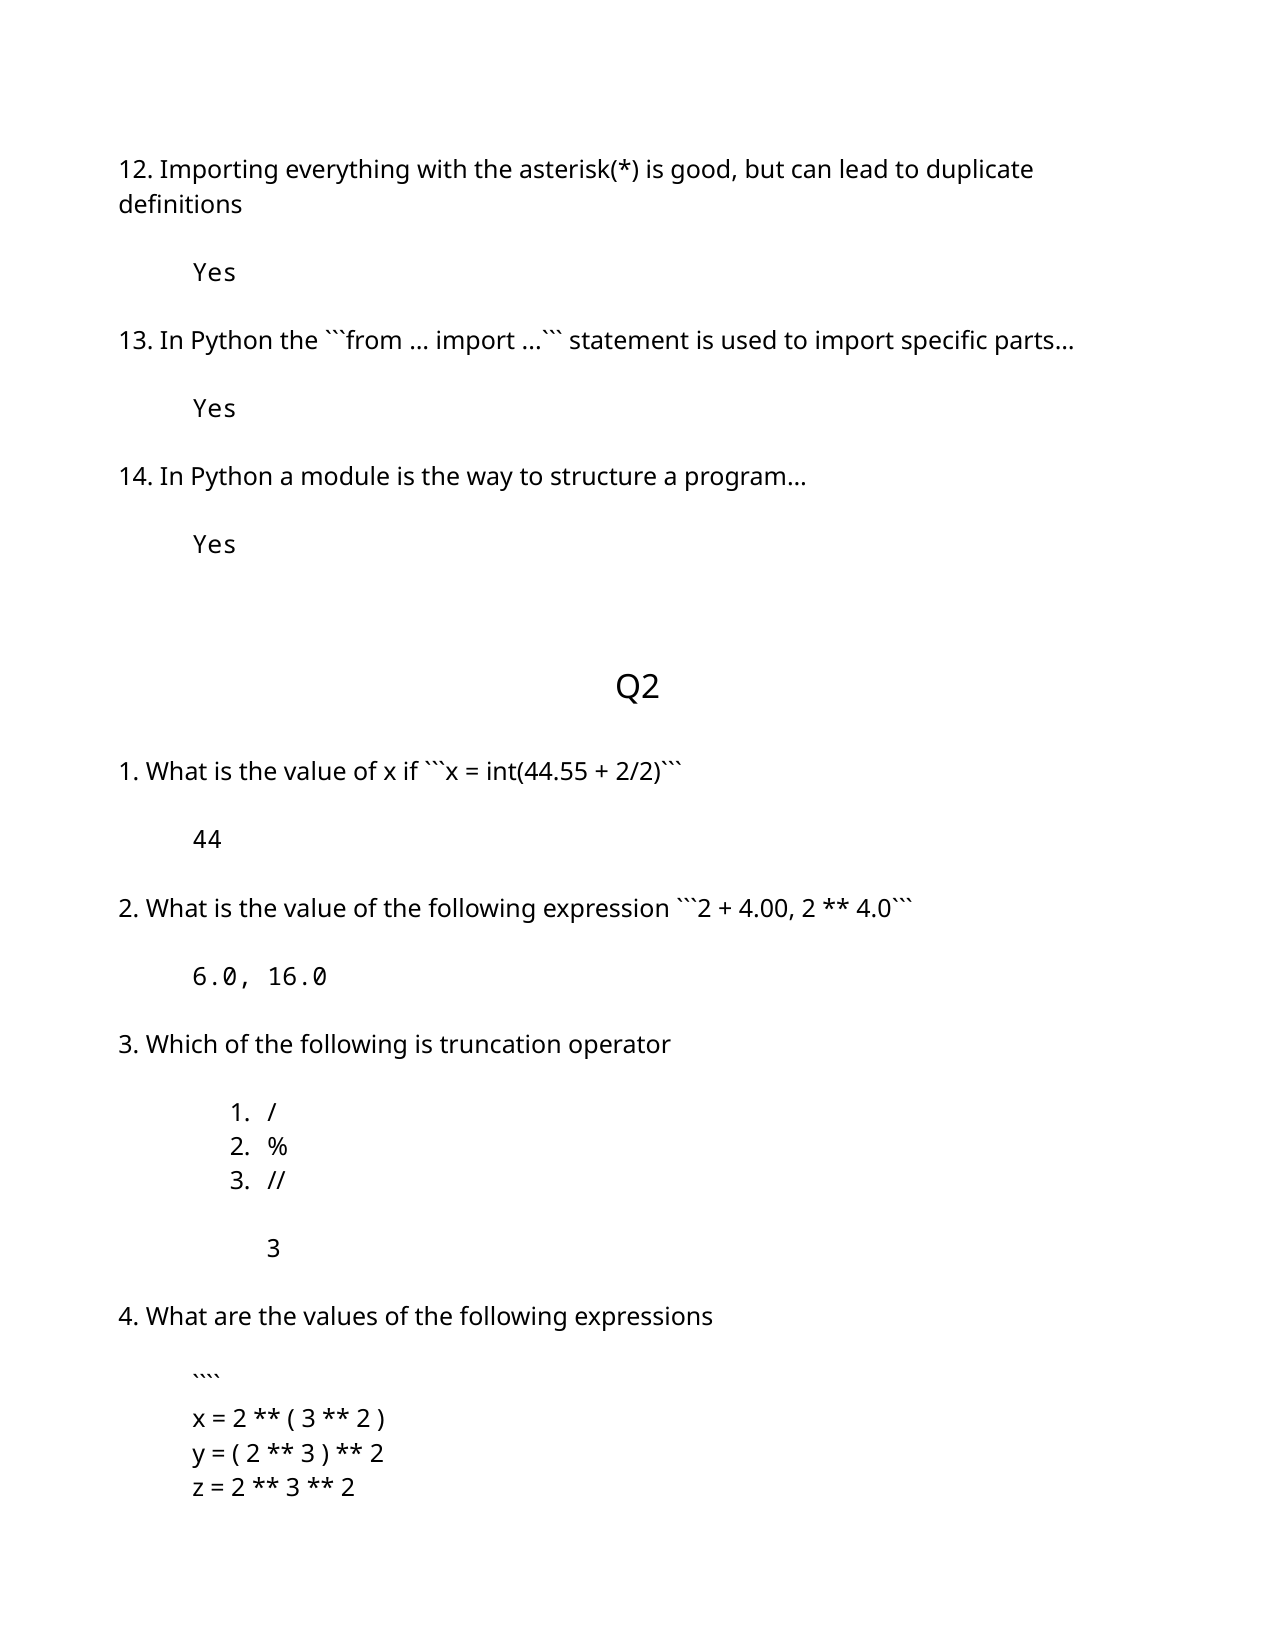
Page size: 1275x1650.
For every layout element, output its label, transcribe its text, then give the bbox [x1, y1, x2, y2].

text ```` [118, 1367, 1157, 1401]
text Q2 [118, 663, 1157, 708]
list % [229, 1129, 1157, 1163]
text z = 2 ** 3 ** 2 [118, 1469, 1157, 1503]
text 44 [118, 822, 1157, 856]
text 6.0, 16.0 [118, 958, 1157, 992]
text 13. In Python the ```from … import ...``` statement is used to import specific parts… [118, 322, 1157, 357]
text y = ( 2 ** 3 ) ** 2 [118, 1435, 1157, 1469]
text Yes [118, 391, 1157, 425]
text 14. In Python a module is the way to structure a program… [118, 459, 1157, 493]
list / [229, 1094, 1157, 1129]
text Yes [118, 254, 1157, 288]
text 12. Importing everything with the asterisk(*) is good, but can lead to duplicate definitions [118, 152, 1157, 220]
text 4. What are the values of the following expressions [118, 1299, 1157, 1333]
text 1. What is the value of x if ```x = int(44.55 + 2/2)``` [118, 754, 1157, 788]
text 2. What is the value of the following expression ```2 + 4.00, 2 ** 4.0``` [118, 890, 1157, 924]
text 3 [118, 1231, 1157, 1265]
text x = 2 ** ( 3 ** 2 ) [118, 1401, 1157, 1435]
list // [229, 1163, 1157, 1197]
text 3. Which of the following is truncation operator [118, 1026, 1157, 1061]
text Yes [118, 527, 1157, 561]
